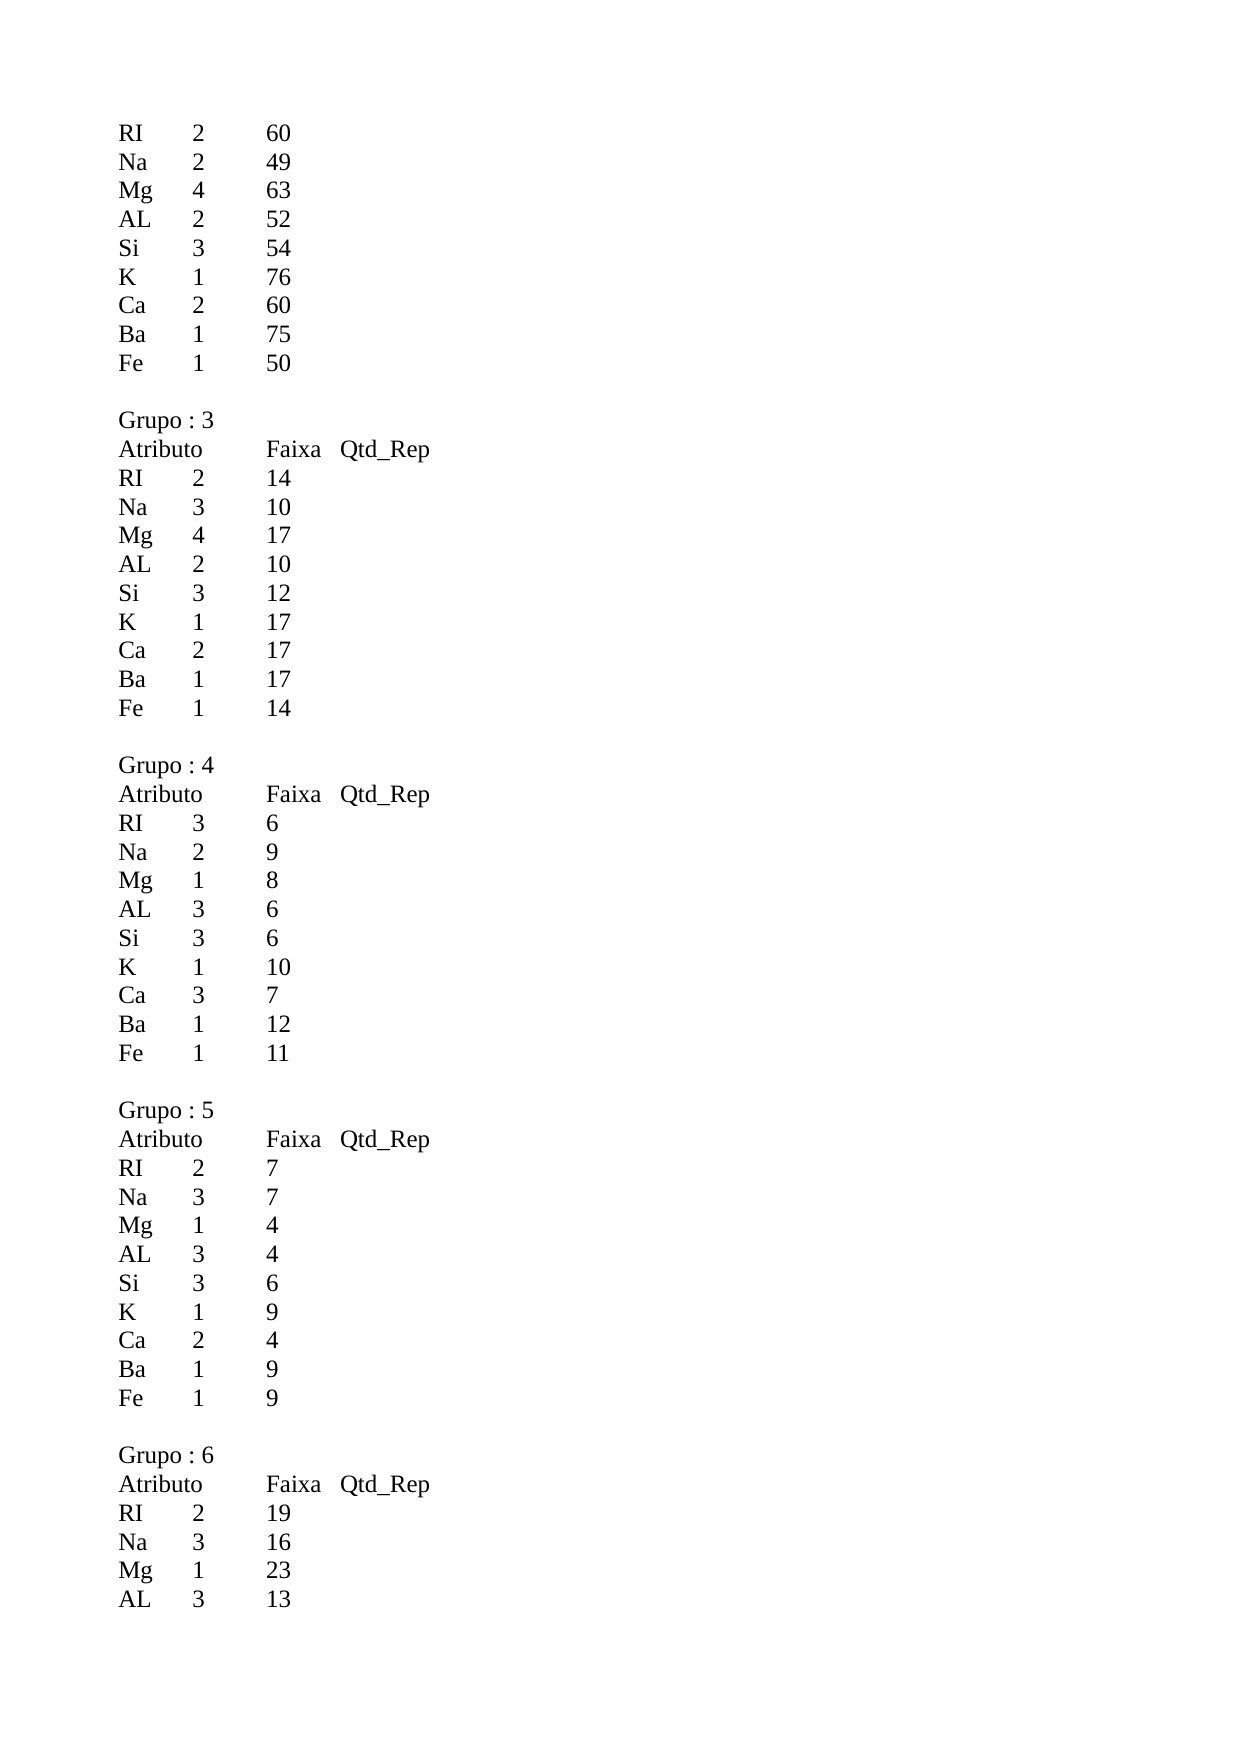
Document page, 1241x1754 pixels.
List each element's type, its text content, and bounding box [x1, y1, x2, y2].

text Ba 1 75 [118, 319, 1122, 348]
text Fe 1 14 [118, 693, 1122, 722]
text Si 3 12 [118, 578, 1122, 607]
text Ba 1 17 [118, 664, 1122, 693]
text Ca 2 17 [118, 636, 1122, 664]
text Fe 1 11 [118, 1038, 1122, 1067]
text Na 3 7 [118, 1182, 1122, 1211]
text Si 3 6 [118, 923, 1122, 952]
text RI 2 19 [118, 1498, 1122, 1527]
text Na 3 10 [118, 492, 1122, 521]
text Fe 1 9 [118, 1383, 1122, 1412]
text Atributo Faixa Qtd_Rep [118, 434, 1122, 463]
text RI 2 7 [118, 1153, 1122, 1182]
text RI 3 6 [118, 808, 1122, 837]
text K 1 9 [118, 1297, 1122, 1326]
text AL 2 52 [118, 204, 1122, 233]
text RI 2 14 [118, 463, 1122, 492]
text Na 2 49 [118, 147, 1122, 176]
text Fe 1 50 [118, 348, 1122, 377]
text Ba 1 12 [118, 1009, 1122, 1038]
text Na 3 16 [118, 1527, 1122, 1556]
text AL 3 6 [118, 894, 1122, 923]
text Grupo : 3 [118, 406, 1122, 434]
text Mg 4 17 [118, 521, 1122, 549]
text Ca 2 60 [118, 291, 1122, 319]
text K 1 76 [118, 262, 1122, 291]
text Mg 1 23 [118, 1556, 1122, 1584]
text Atributo Faixa Qtd_Rep [118, 1124, 1122, 1153]
text Atributo Faixa Qtd_Rep [118, 1469, 1122, 1498]
text RI 2 60 [118, 118, 1122, 147]
text Ca 3 7 [118, 981, 1122, 1009]
text Grupo : 6 [118, 1441, 1122, 1469]
text Si 3 6 [118, 1268, 1122, 1297]
text Mg 4 63 [118, 176, 1122, 204]
text Grupo : 5 [118, 1096, 1122, 1124]
text Mg 1 4 [118, 1211, 1122, 1239]
text K 1 17 [118, 607, 1122, 636]
text Ba 1 9 [118, 1354, 1122, 1383]
text AL 2 10 [118, 549, 1122, 578]
text Atributo Faixa Qtd_Rep [118, 779, 1122, 808]
text Grupo : 4 [118, 751, 1122, 779]
text Mg 1 8 [118, 866, 1122, 894]
text AL 3 4 [118, 1239, 1122, 1268]
text Ca 2 4 [118, 1326, 1122, 1354]
text K 1 10 [118, 952, 1122, 981]
text AL 3 13 [118, 1584, 1122, 1613]
text Si 3 54 [118, 233, 1122, 262]
text Na 2 9 [118, 837, 1122, 866]
